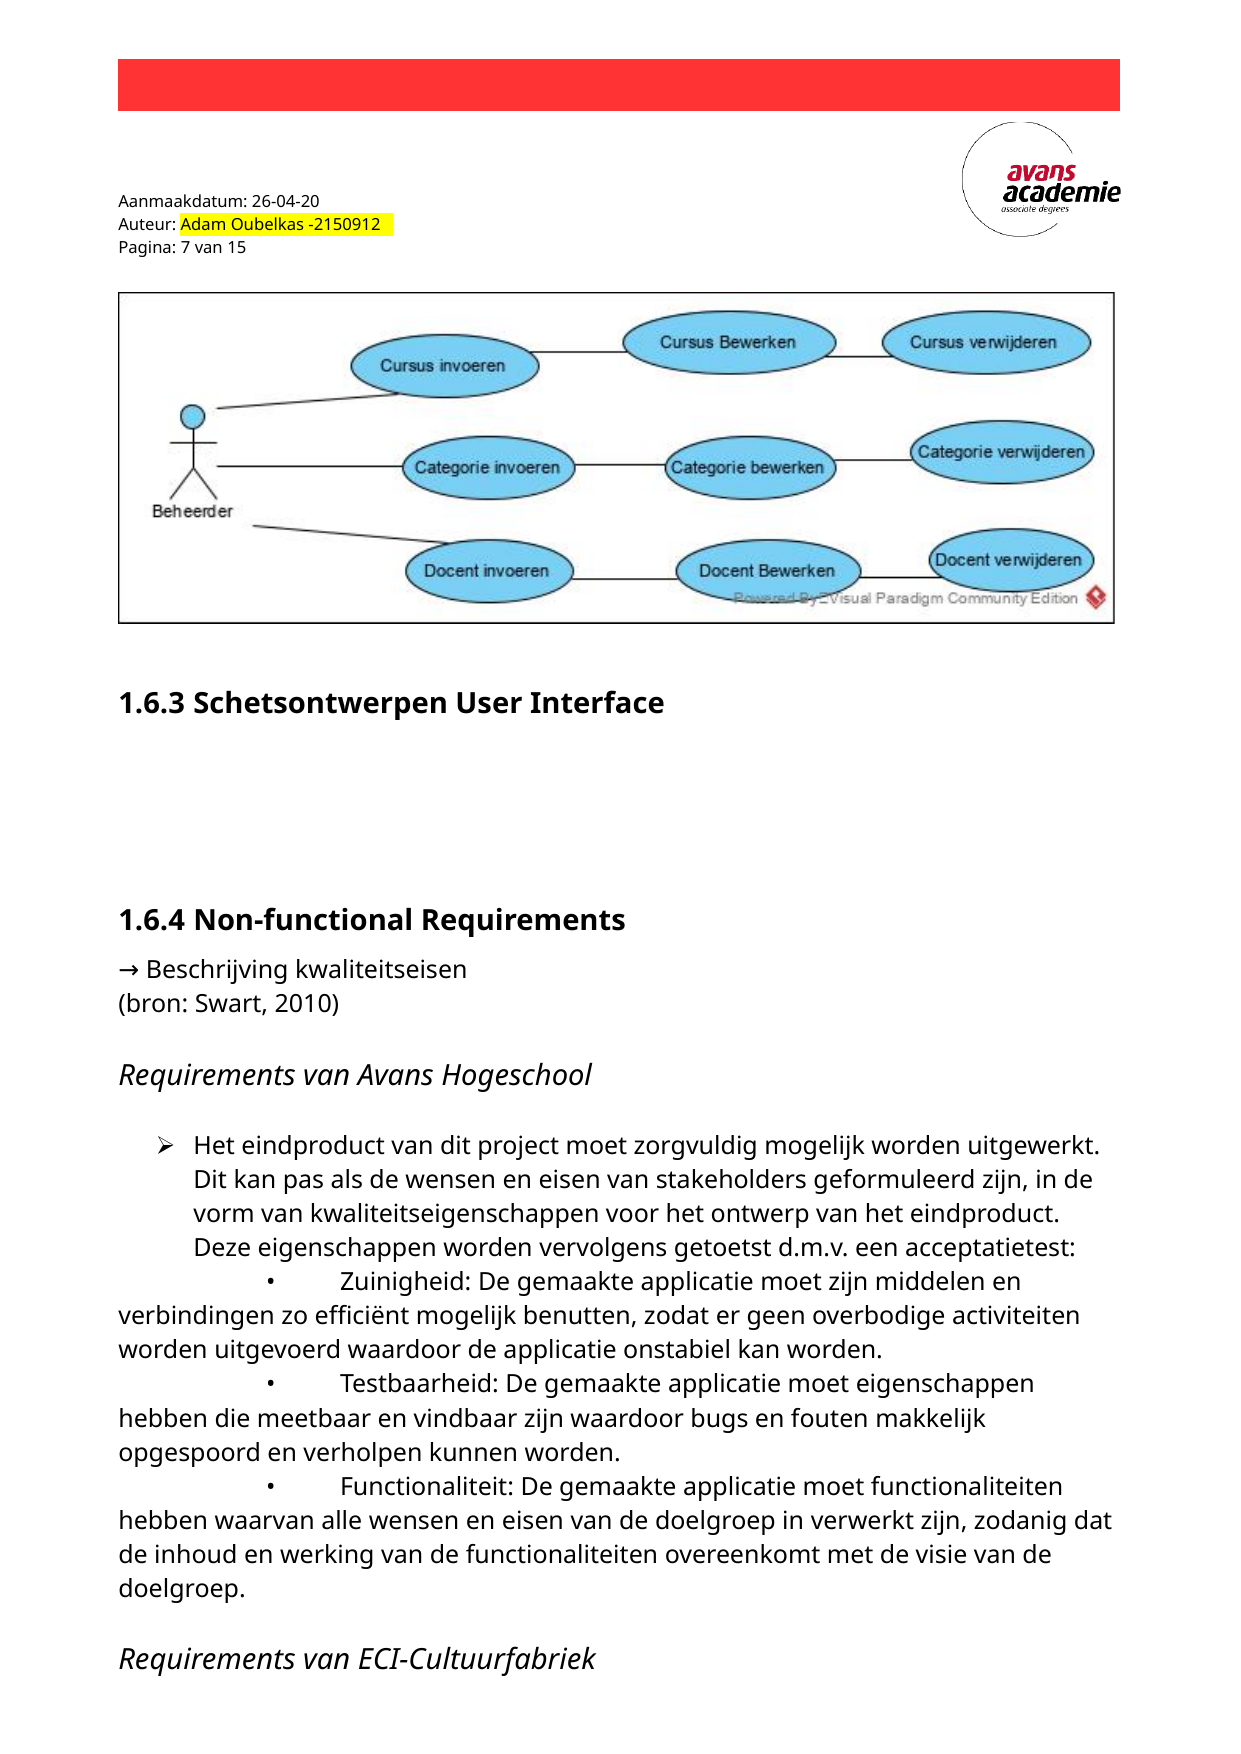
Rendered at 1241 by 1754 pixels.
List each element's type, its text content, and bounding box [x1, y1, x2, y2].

subtitle Non-functional Requirements [118, 899, 1122, 939]
subtitle Schetsontwerpen User Interface [118, 683, 1122, 722]
text • Functionaliteit: De gemaakte applicatie moet functionaliteiten hebben waarvan alle wensen en eisen van de doelgroep in verwerkt zijn, zodanig dat de inhoud en werking van de functionaliteiten overeenkomt met de visie van de doelgroep. [118, 1468, 1122, 1604]
text → Beschrijving kwaliteitseisen [118, 952, 1122, 986]
text • Zuinigheid: De gemaakte applicatie moet zijn middelen en verbindingen zo efficiënt mogelijk benutten, zodat er geen overbodige activiteiten worden uitgevoerd waardoor de applicatie onstabiel kan worden. [118, 1264, 1122, 1366]
text Requirements van Avans Hogeschool [118, 1054, 1122, 1094]
list Het eindproduct van dit project moet zorgvuldig mogelijk worden uitgewerkt. Dit kan pas als de wensen en eisen van stakeholders geformuleerd zijn, in de vorm van kwaliteitseigenschappen voor het ontwerp van het eindproduct. Deze eigenschappen worden vervolgens getoetst d.m.v. een acceptatietest: [156, 1128, 1122, 1264]
text (bron: Swart, 2010) [118, 986, 1122, 1020]
text • Testbaarheid: De gemaakte applicatie moet eigenschappen hebben die meetbaar en vindbaar zijn waardoor bugs en fouten makkelijk opgespoord en verholpen kunnen worden. [118, 1366, 1122, 1468]
text Requirements van ECI-Cultuurfabriek [118, 1639, 1122, 1678]
